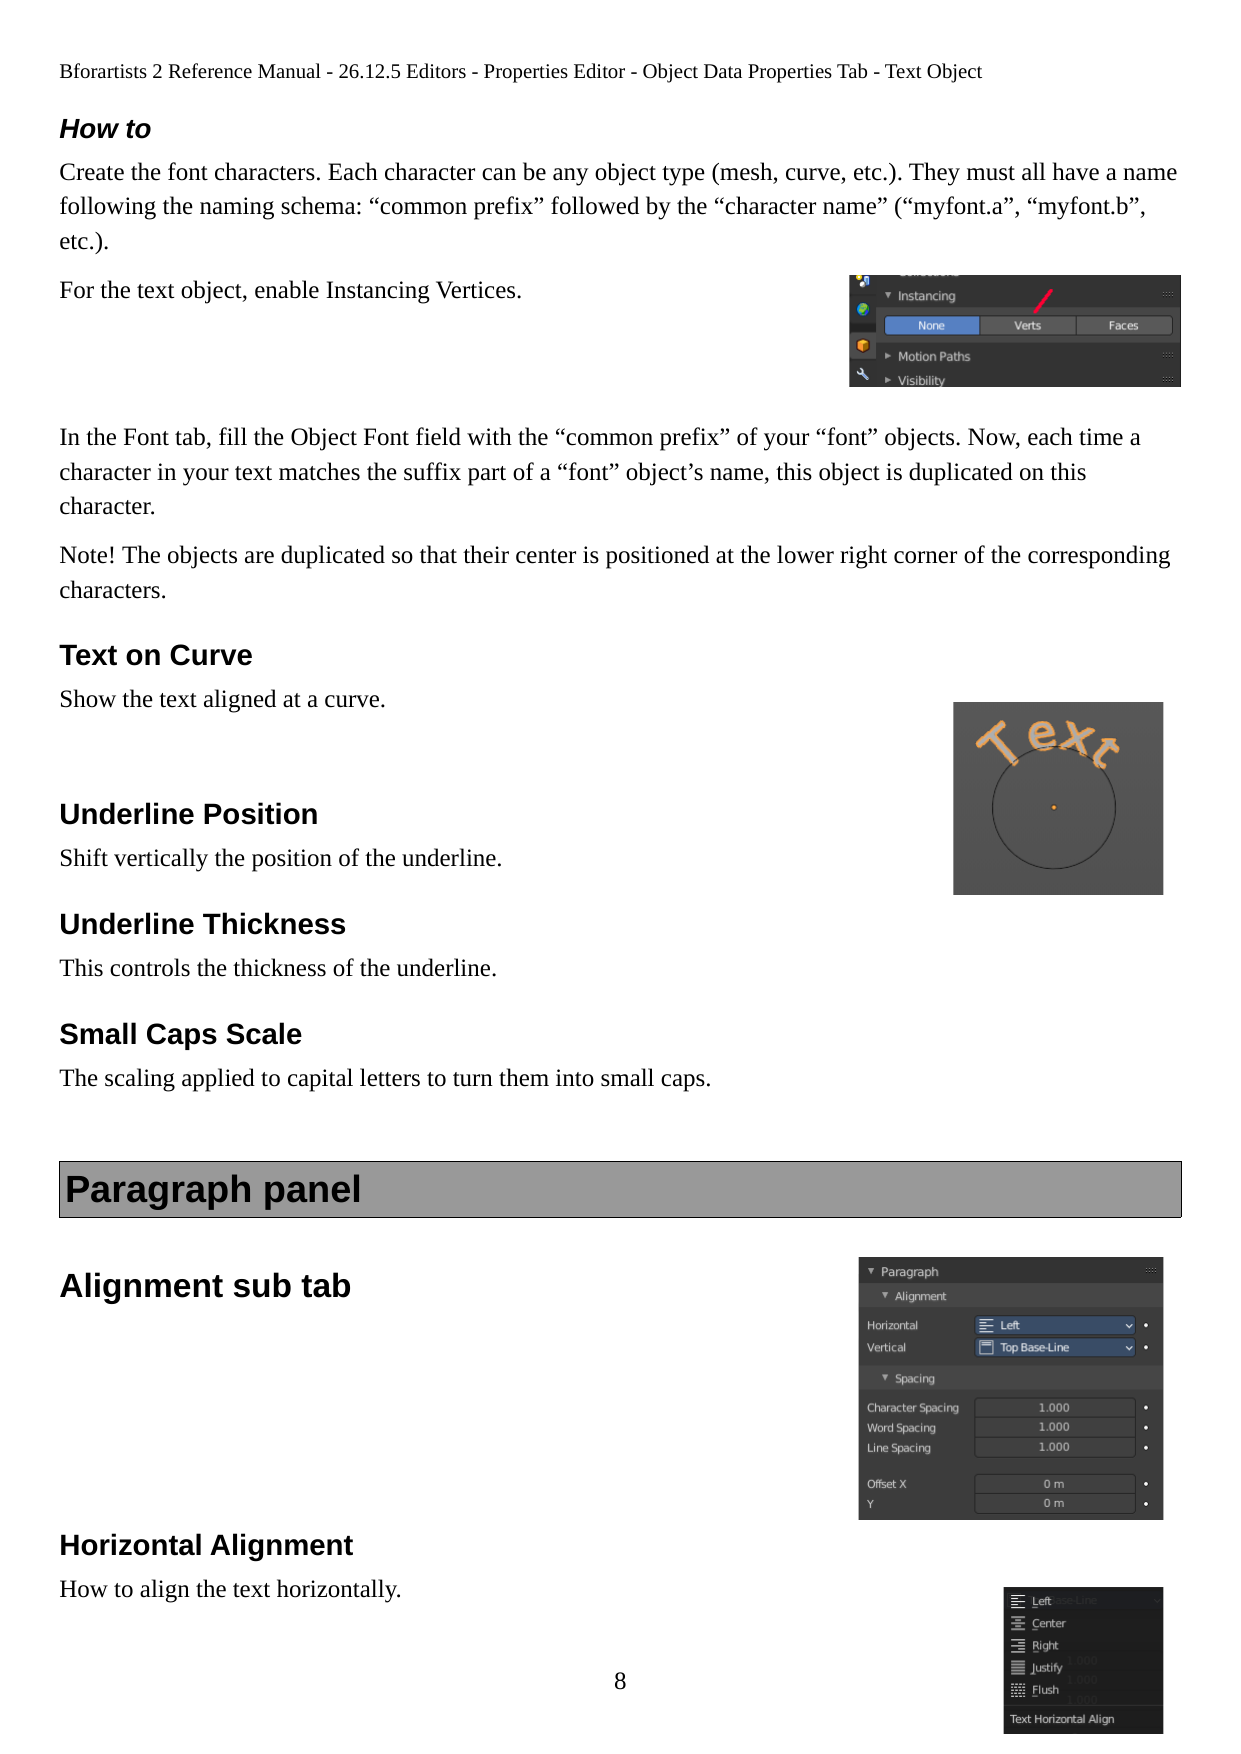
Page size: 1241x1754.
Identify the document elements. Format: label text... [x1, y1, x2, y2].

text For the text object, enable Instancing Vertices. [59, 275, 849, 304]
text Shift vertically the position of the underline. [59, 843, 953, 872]
text Create the font characters. Each character can be any object type (mesh, curve, etc.). They must all have a name following the naming schema: “common prefix” followed by the “character name” (“myfont.a”, “myfont.b”, etc.). [59, 157, 1181, 255]
subtitle Underline Position [59, 797, 953, 831]
text How to align the text horizontally. [59, 1574, 1181, 1603]
picture [858, 1257, 1164, 1520]
text This controls the thickness of the underline. [59, 953, 1181, 982]
picture [849, 275, 1182, 387]
text In the Font tab, fill the Object Font field with the “common prefix” of your “font” objects. Now, each time a character in your text matches the suffix part of a “font” object’s name, this object is duplicated on this character. [59, 422, 1181, 520]
table_header Paragraph panel [60, 1162, 1181, 1217]
subtitle Horizontal Alignment [59, 1528, 1181, 1562]
text Show the text aligned at a curve. [59, 684, 1181, 713]
subtitle [1164, 797, 1181, 831]
subtitle How to [59, 113, 1181, 144]
text The scaling applied to capital letters to turn them into small caps. [59, 1063, 1181, 1092]
text Note! The objects are duplicated so that their center is positioned at the lower right corner of the corresponding characters. [59, 540, 1181, 603]
subtitle Alignment sub tab [59, 1266, 858, 1305]
subtitle [1164, 1266, 1181, 1305]
subtitle Text on Curve [59, 638, 1181, 672]
subtitle Small Caps Scale [59, 1017, 1181, 1051]
picture [953, 702, 1164, 895]
subtitle Underline Thickness [59, 907, 1181, 941]
picture [1003, 1587, 1164, 1734]
